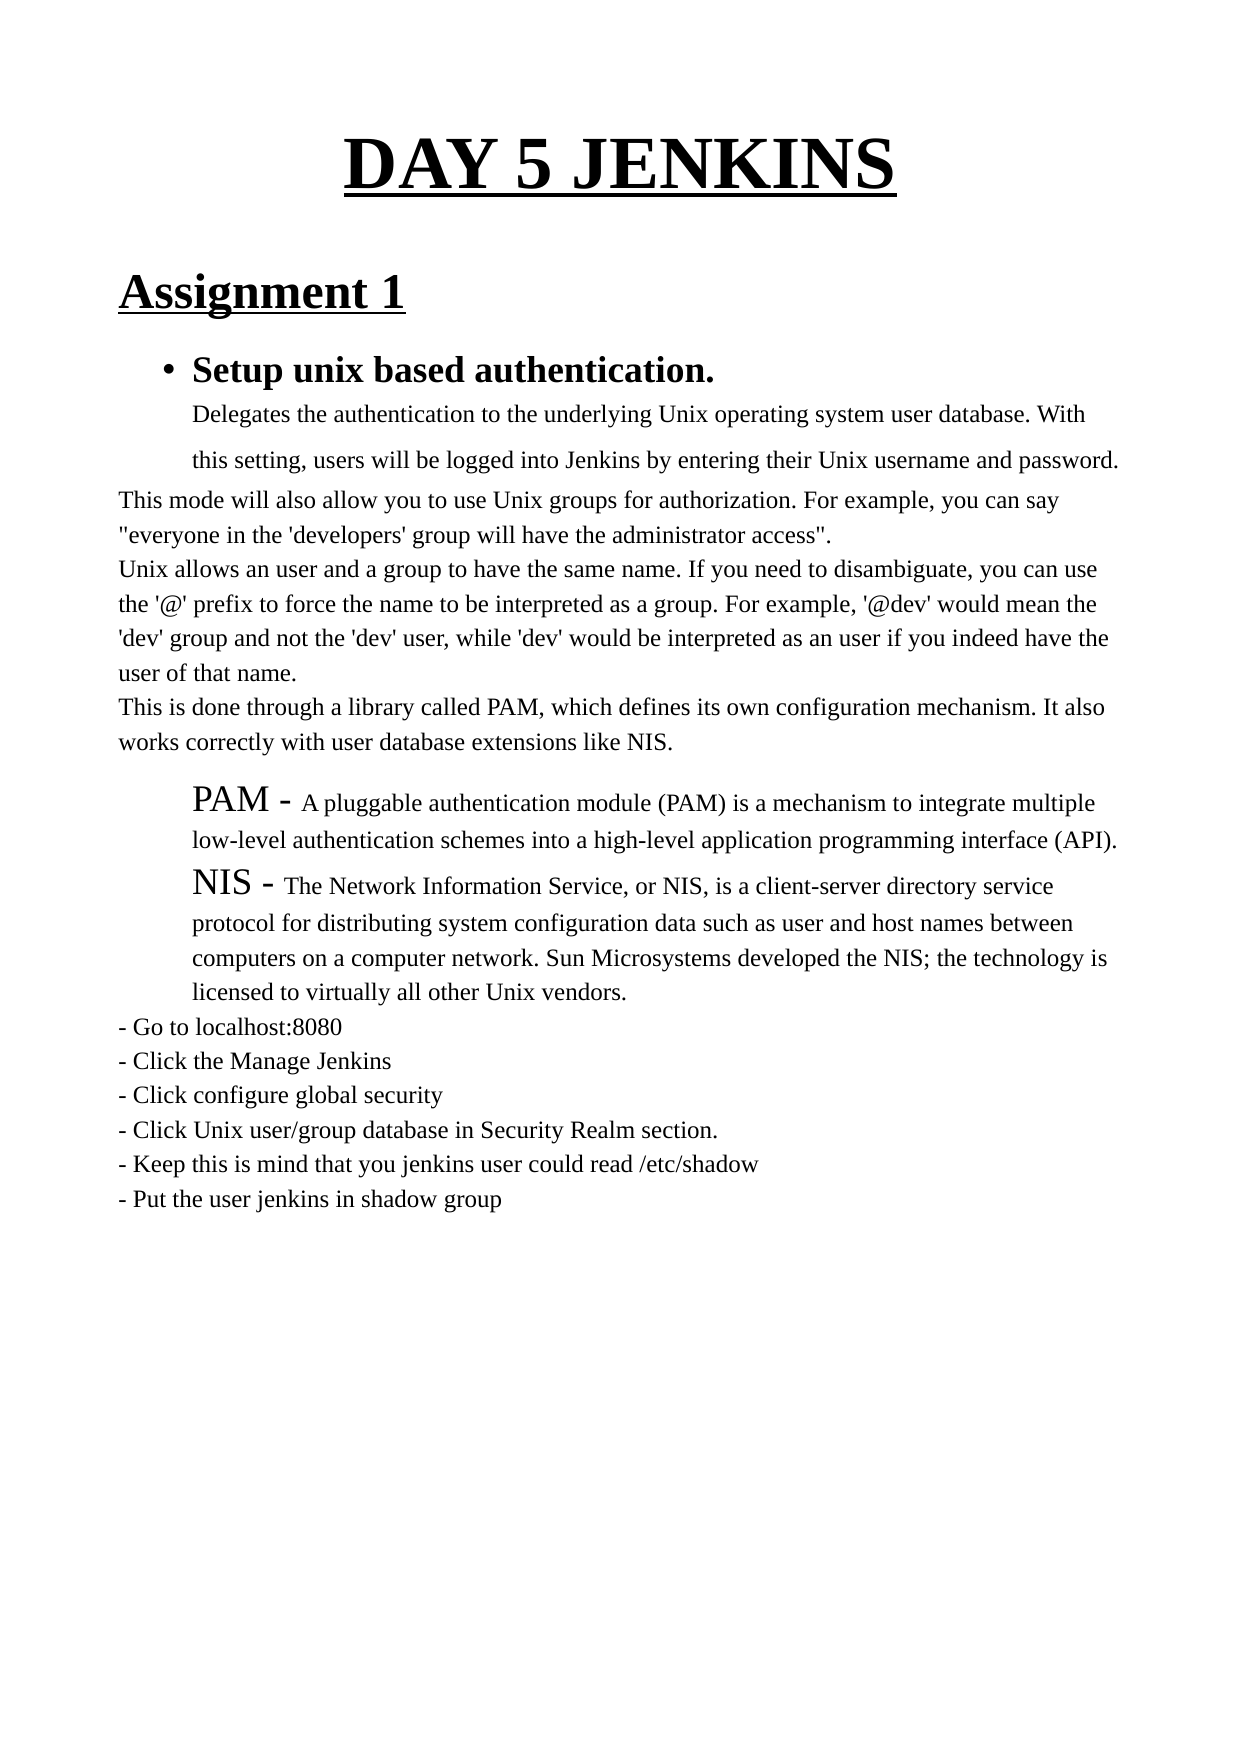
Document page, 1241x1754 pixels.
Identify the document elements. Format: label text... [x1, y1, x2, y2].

list Delegates the authentication to the underlying Unix operating system user database. With this setting, users will be logged into Jenkins by entering their Unix username and password. [162, 399, 1122, 477]
text This is done through a library called PAM, which defines its own configuration mechanism. It also works correctly with user database extensions like NIS. [118, 692, 1122, 756]
list Setup unix based authentication. [162, 348, 1122, 391]
text DAY 5 JENKINS [118, 118, 1122, 204]
text Unix allows an user and a group to have the same name. If you need to disambiguate, you can use the '@' prefix to force the name to be interpreted as a group. For example, '@dev' would mean the 'dev' group and not the 'dev' user, while 'dev' would be interpreted as an user if you indeed have the user of that name. [118, 554, 1122, 687]
text - Click Unix user/group database in Security Realm section. [118, 1115, 1122, 1144]
text - Go to localhost:8080 [118, 1012, 1122, 1040]
list PAM - A pluggable authentication module (PAM) is a mechanism to integrate multiple low-level authentication schemes into a high-level application programming interface (API). [162, 776, 1122, 853]
text - Put the user jenkins in shadow group [118, 1184, 1122, 1213]
list NIS - The Network Information Service, or NIS, is a client-server directory service protocol for distributing system configuration data such as user and host names between computers on a computer network. Sun Microsystems developed the NIS; the technology is licensed to virtually all other Unix vendors. [162, 859, 1122, 1006]
text - Keep this is mind that you jenkins user could read /etc/shadow [118, 1149, 1122, 1178]
text This mode will also allow you to use Unix groups for authorization. For example, you can say "everyone in the 'developers' group will have the administrator access". [118, 486, 1122, 549]
text - Click configure global security [118, 1081, 1122, 1109]
text - Click the Manage Jenkins [118, 1046, 1122, 1075]
text Assignment 1 [118, 262, 1122, 319]
